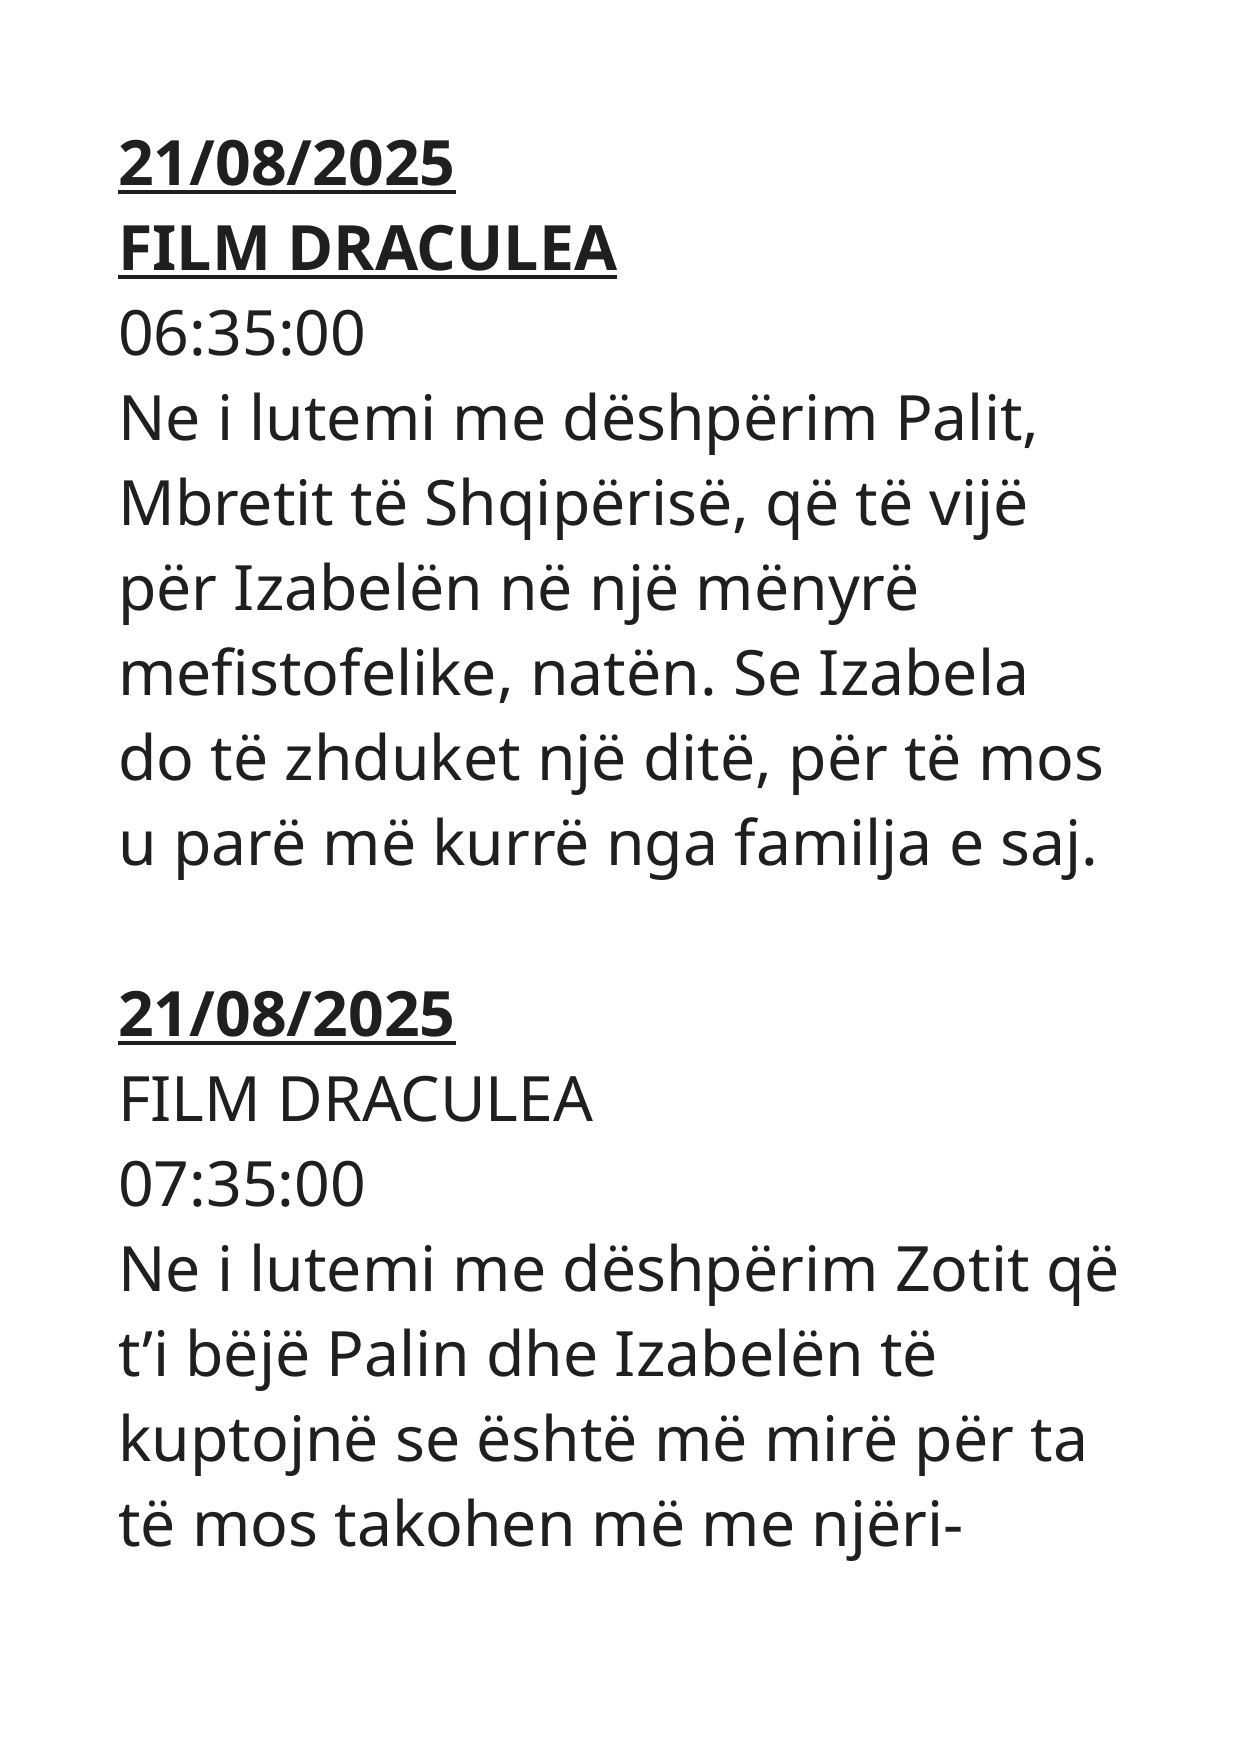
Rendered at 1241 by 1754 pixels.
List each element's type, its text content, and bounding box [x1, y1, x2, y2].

text 06:35:00 [118, 288, 1122, 373]
text 07:35:00 [118, 1139, 1122, 1224]
text Ne i lutemi me dëshpërim Palit, Mbretit të Shqipërisë, që të vijë për Izabelën në një mënyrë mefistofelike, natën. Se Izabela do të zhduket një ditë, për të mos u parë më kurrë nga familja e saj. [118, 373, 1122, 884]
text 21/08/2025 [118, 118, 1122, 203]
text 21/08/2025 [118, 969, 1122, 1054]
text FILM DRACULEA [118, 203, 1122, 288]
text FILM DRACULEA [118, 1054, 1122, 1139]
text Ne i lutemi me dëshpërim Zotit që t’i bëjë Palin dhe Izabelën të kuptojnë se është më mirë për ta të mos takohen më me njëri- [118, 1224, 1122, 1565]
